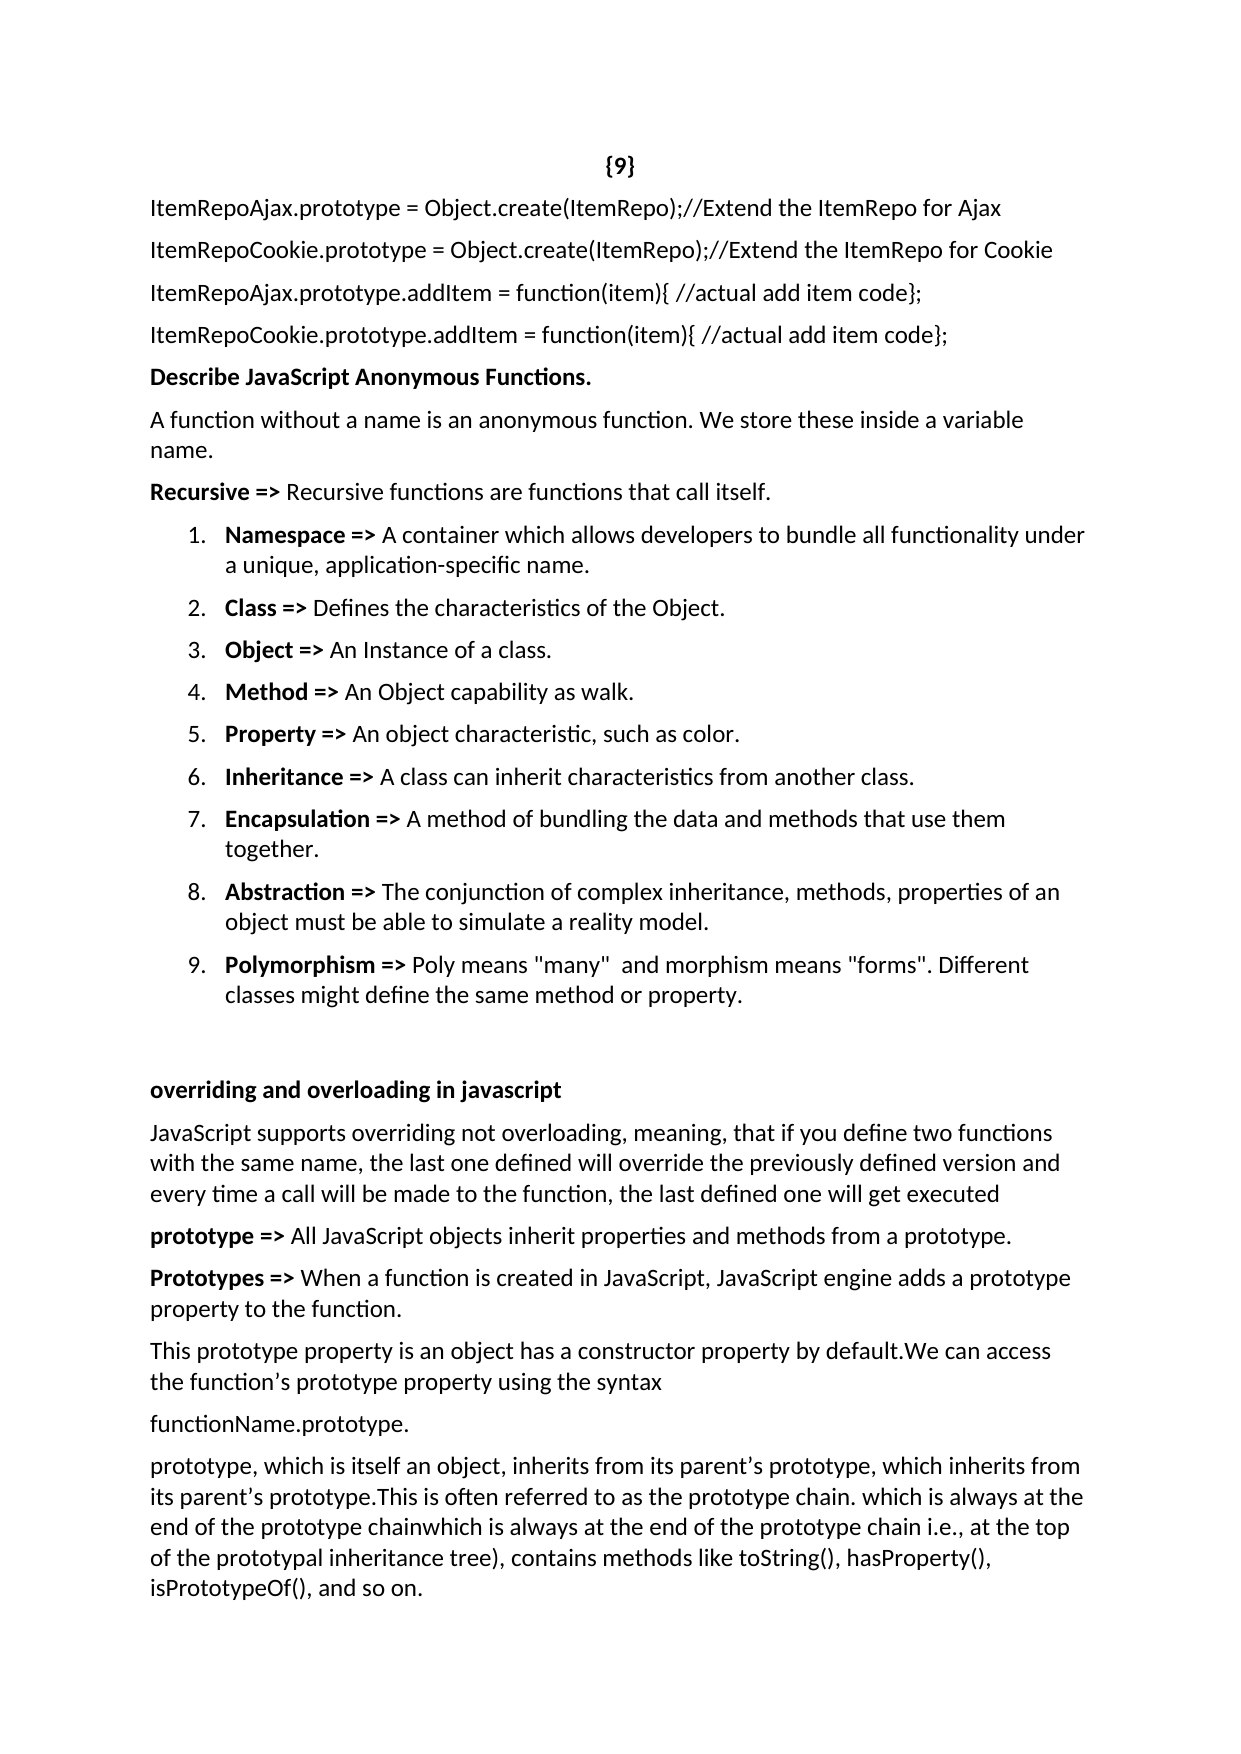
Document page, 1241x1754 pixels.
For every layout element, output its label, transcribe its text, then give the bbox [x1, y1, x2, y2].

text functionName.prototype. [150, 1408, 1090, 1439]
text Recursive => Recursive functions are functions that call itself. [150, 477, 1090, 507]
list Object => An Instance of a class. [187, 634, 1090, 664]
text prototype => All JavaScript objects inherit properties and methods from a prototype. [150, 1220, 1090, 1251]
text overriding and overloading in javascript [150, 1075, 1090, 1105]
text A function without a name is an anonymous function. We store these inside a variable name. [150, 404, 1090, 465]
text ItemRepoCookie.prototype.addItem = function(item){ //actual add item code}; [150, 319, 1090, 350]
list Inheritance => A class can inherit characteristics from another class. [187, 761, 1090, 791]
text prototype, which is itself an object, inherits from its parent’s prototype, which inherits from its parent’s prototype.This is often referred to as the prototype chain. which is always at the end of the prototype chainwhich is always at the end of the prototype chain i.e., at the top of the prototypal inheritance tree), contains methods like toString(), hasProperty(), isPrototypeOf(), and so on. [150, 1451, 1090, 1603]
list Polymorphism => Poly means "many" and morphism means "forms". Different classes might define the same method or property. [187, 949, 1090, 1010]
text ItemRepoAjax.prototype = Object.create(ItemRepo);//Extend the ItemRepo for Ajax [150, 192, 1090, 223]
text ItemRepoCookie.prototype = Object.create(ItemRepo);//Extend the ItemRepo for Cookie [150, 234, 1090, 265]
list Class => Defines the characteristics of the Object. [187, 592, 1090, 622]
list Encapsulation => A method of bundling the data and methods that use them together. [187, 803, 1090, 864]
text ItemRepoAjax.prototype.addItem = function(item){ //actual add item code}; [150, 277, 1090, 307]
list Property => An object characteristic, such as color. [187, 718, 1090, 749]
text JavaScript supports overriding not overloading, meaning, that if you define two functions with the same name, the last one defined will override the previously defined version and every time a call will be made to the function, the last defined one will get executed [150, 1117, 1090, 1208]
text This prototype property is an object has a constructor property by default.We can access the function’s prototype property using the syntax [150, 1335, 1090, 1396]
text Describe JavaScript Anonymous Functions. [150, 361, 1090, 392]
text {9} [150, 150, 1090, 181]
list Abstraction => The conjunction of complex inheritance, methods, properties of an object must be able to simulate a reality model. [187, 876, 1090, 937]
list Method => An Object capability as walk. [187, 676, 1090, 707]
text Prototypes => When a function is created in JavaScript, JavaScript engine adds a prototype property to the function. [150, 1263, 1090, 1324]
list Namespace => A container which allows developers to bundle all functionality under a unique, application-specific name. [187, 519, 1090, 580]
